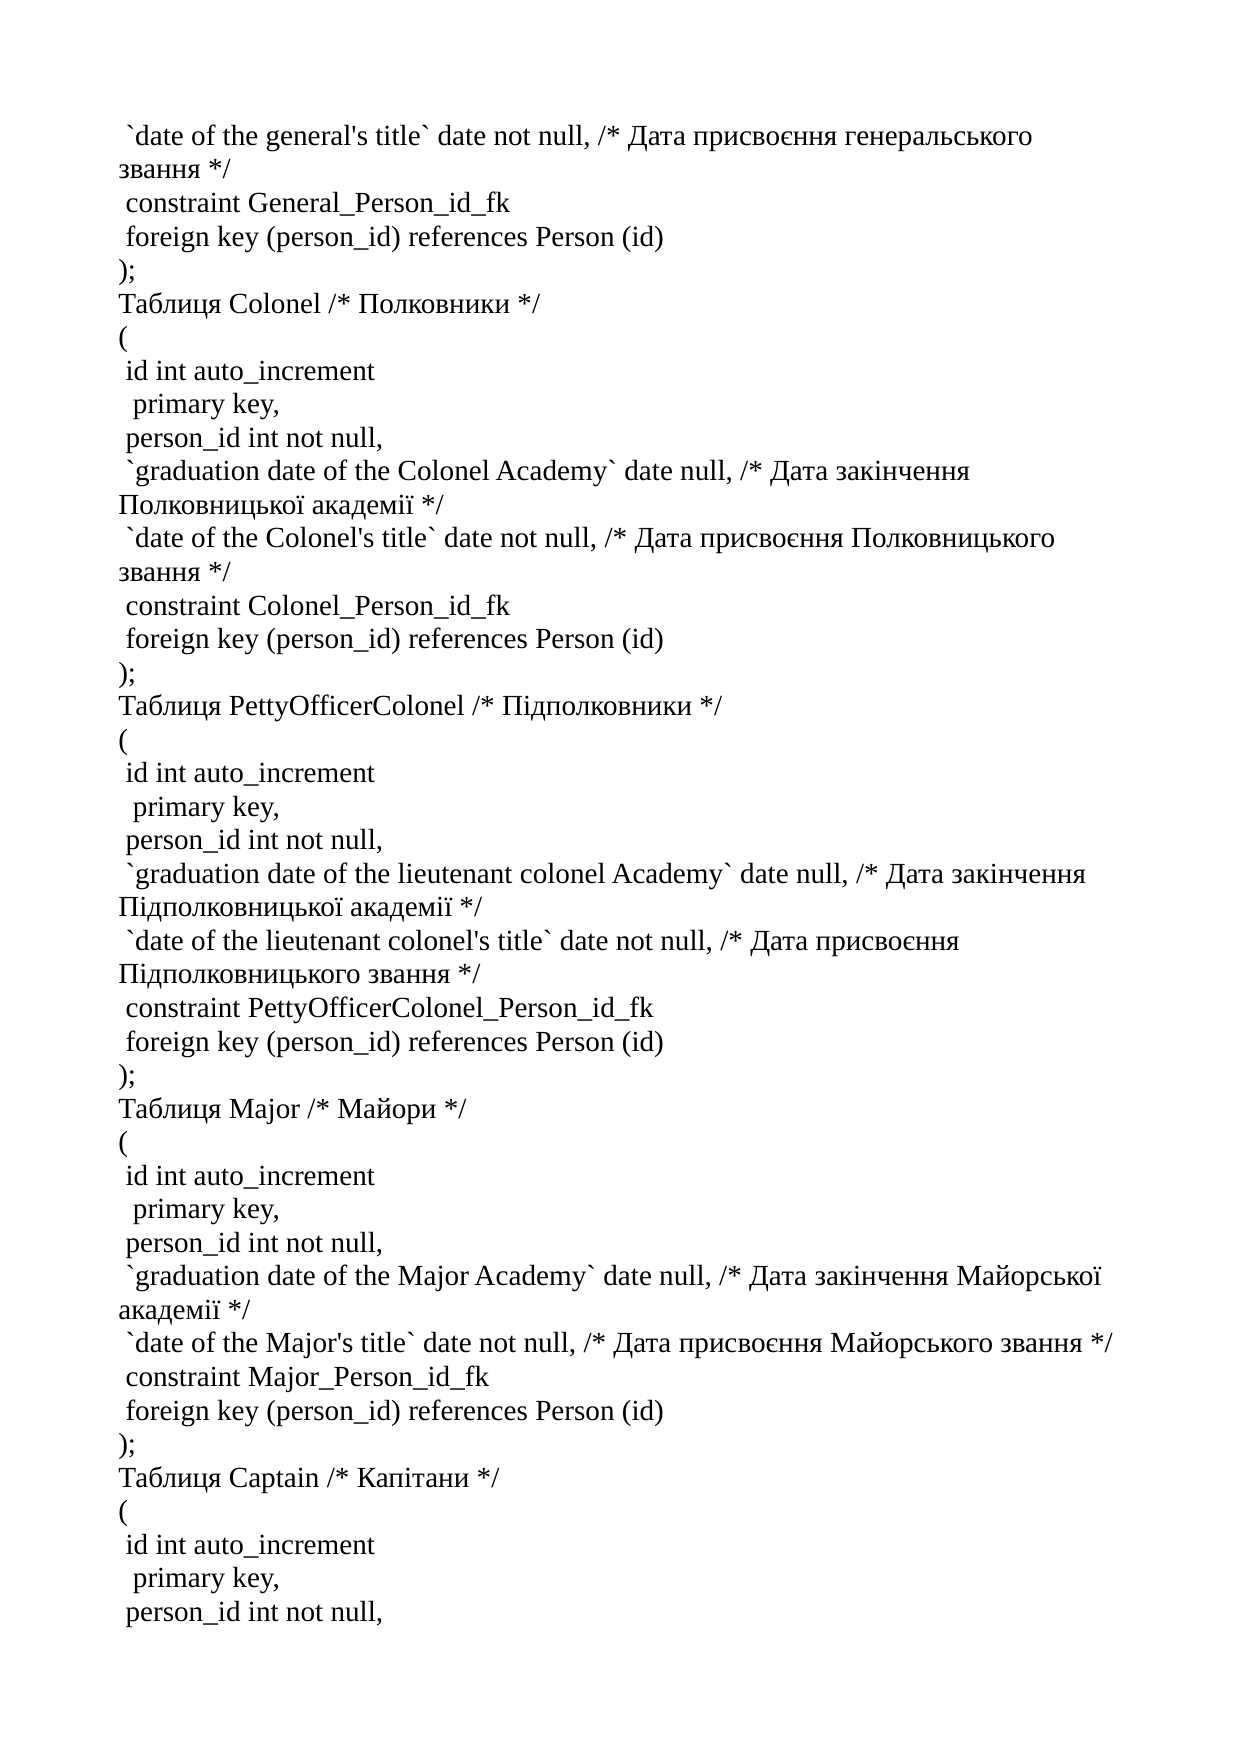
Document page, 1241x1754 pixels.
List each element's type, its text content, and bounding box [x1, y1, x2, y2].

text ( [118, 319, 1122, 353]
text constraint Colonel_Person_id_fk [118, 588, 1122, 621]
text ( [118, 1124, 1122, 1158]
text primary key, [118, 1191, 1122, 1225]
text `date of the Major's title` date not null, /* Дата присвоєння Майорського звання */ [118, 1326, 1122, 1359]
text id int auto_increment [118, 1158, 1122, 1191]
text person_id int not null, [118, 420, 1122, 453]
text ); [118, 1426, 1122, 1460]
text person_id int not null, [118, 1225, 1122, 1258]
text ( [118, 722, 1122, 755]
text Таблиця Colonel /* Полковники */ [118, 286, 1122, 319]
text primary key, [118, 386, 1122, 420]
text `date of the Colonel's title` date not null, /* Дата присвоєння Полковницького звання */ [118, 521, 1122, 588]
text `graduation date of the lieutenant colonel Academy` date null, /* Дата закінчення Підполковницької академії */ [118, 856, 1122, 923]
text person_id int not null, [118, 1594, 1122, 1627]
text id int auto_increment [118, 755, 1122, 789]
text id int auto_increment [118, 1527, 1122, 1560]
text `graduation date of the Colonel Academy` date null, /* Дата закінчення Полковницької академії */ [118, 453, 1122, 521]
text constraint Major_Person_id_fk [118, 1359, 1122, 1393]
text constraint PettyOfficerColonel_Person_id_fk [118, 990, 1122, 1024]
text Таблиця PettyOfficerColonel /* Підполковники */ [118, 688, 1122, 722]
text ); [118, 1057, 1122, 1091]
text ); [118, 252, 1122, 286]
text Таблиця Captain /* Капітани */ [118, 1460, 1122, 1493]
text foreign key (person_id) references Person (id) [118, 219, 1122, 252]
text ( [118, 1493, 1122, 1527]
text primary key, [118, 789, 1122, 822]
text foreign key (person_id) references Person (id) [118, 621, 1122, 655]
text foreign key (person_id) references Person (id) [118, 1393, 1122, 1426]
text person_id int not null, [118, 822, 1122, 856]
text id int auto_increment [118, 353, 1122, 386]
text `graduation date of the Major Academy` date null, /* Дата закінчення Майорської академії */ [118, 1258, 1122, 1326]
text ); [118, 655, 1122, 688]
text `date of the general's title` date not null, /* Дата присвоєння генеральського звання */ [118, 118, 1122, 185]
text constraint General_Person_id_fk [118, 185, 1122, 219]
text `date of the lieutenant colonel's title` date not null, /* Дата присвоєння Підполковницького звання */ [118, 923, 1122, 990]
text foreign key (person_id) references Person (id) [118, 1024, 1122, 1057]
text primary key, [118, 1560, 1122, 1594]
text Таблиця Major /* Майори */ [118, 1091, 1122, 1124]
